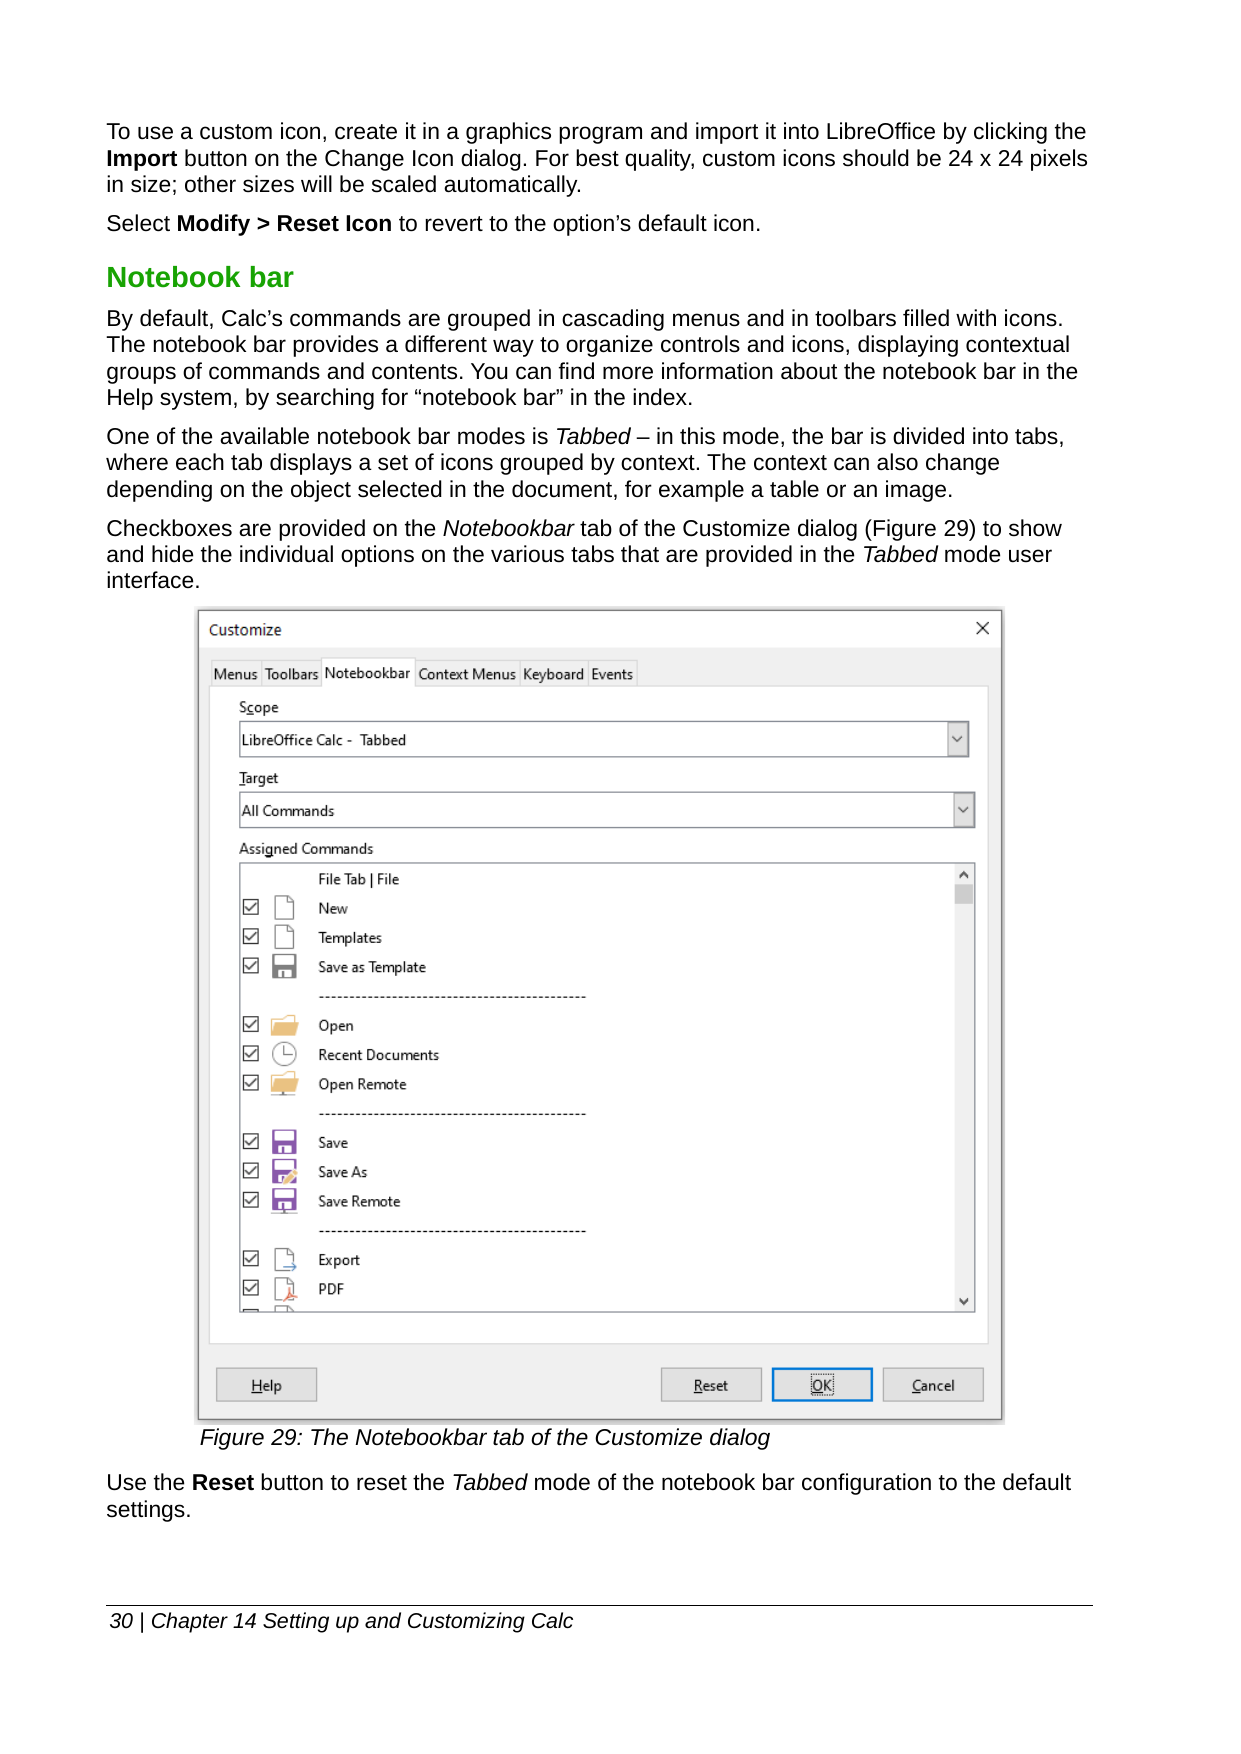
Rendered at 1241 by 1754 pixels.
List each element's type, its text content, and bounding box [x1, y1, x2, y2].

text One of the available notebook bar modes is Tabbed – in this mode, the bar is divided into tabs, where each tab displays a set of icons grouped by context. The context can also change depending on the object selected in the document, for example a table or an image. [106, 423, 1093, 502]
text Figure 29: The Notebookbar tab of the Customize dialog [199, 1425, 999, 1451]
text Checkboxes are provided on the Notebookbar tab of the Customize dialog (Figure 29) to show and hide the individual options on the various tabs that are provided in the Tabbed mode user interface. [106, 514, 1093, 593]
text To use a custom icon, create it in a graphics program and import it into LibreOffice by clicking the Import button on the Change Icon dialog. For best quality, custom icons should be 24 x 24 pixels in size; other sizes will be scaled automatically. [106, 118, 1093, 197]
text Select Modify > Reset Icon to revert to the option’s default icon. [106, 210, 1093, 236]
subtitle Notebook bar [106, 260, 1093, 293]
picture [193, 606, 1006, 1425]
text Use the Reset button to reset the Tabbed mode of the notebook bar configuration to the default settings. [106, 1469, 1093, 1522]
text By default, Calc’s commands are grouped in cascading menus and in toolbars filled with icons. The notebook bar provides a different way to organize controls and icons, displaying contextual groups of commands and contents. You can find more information about the notebook bar in the Help system, by searching for “notebook bar” in the index. [106, 305, 1093, 410]
